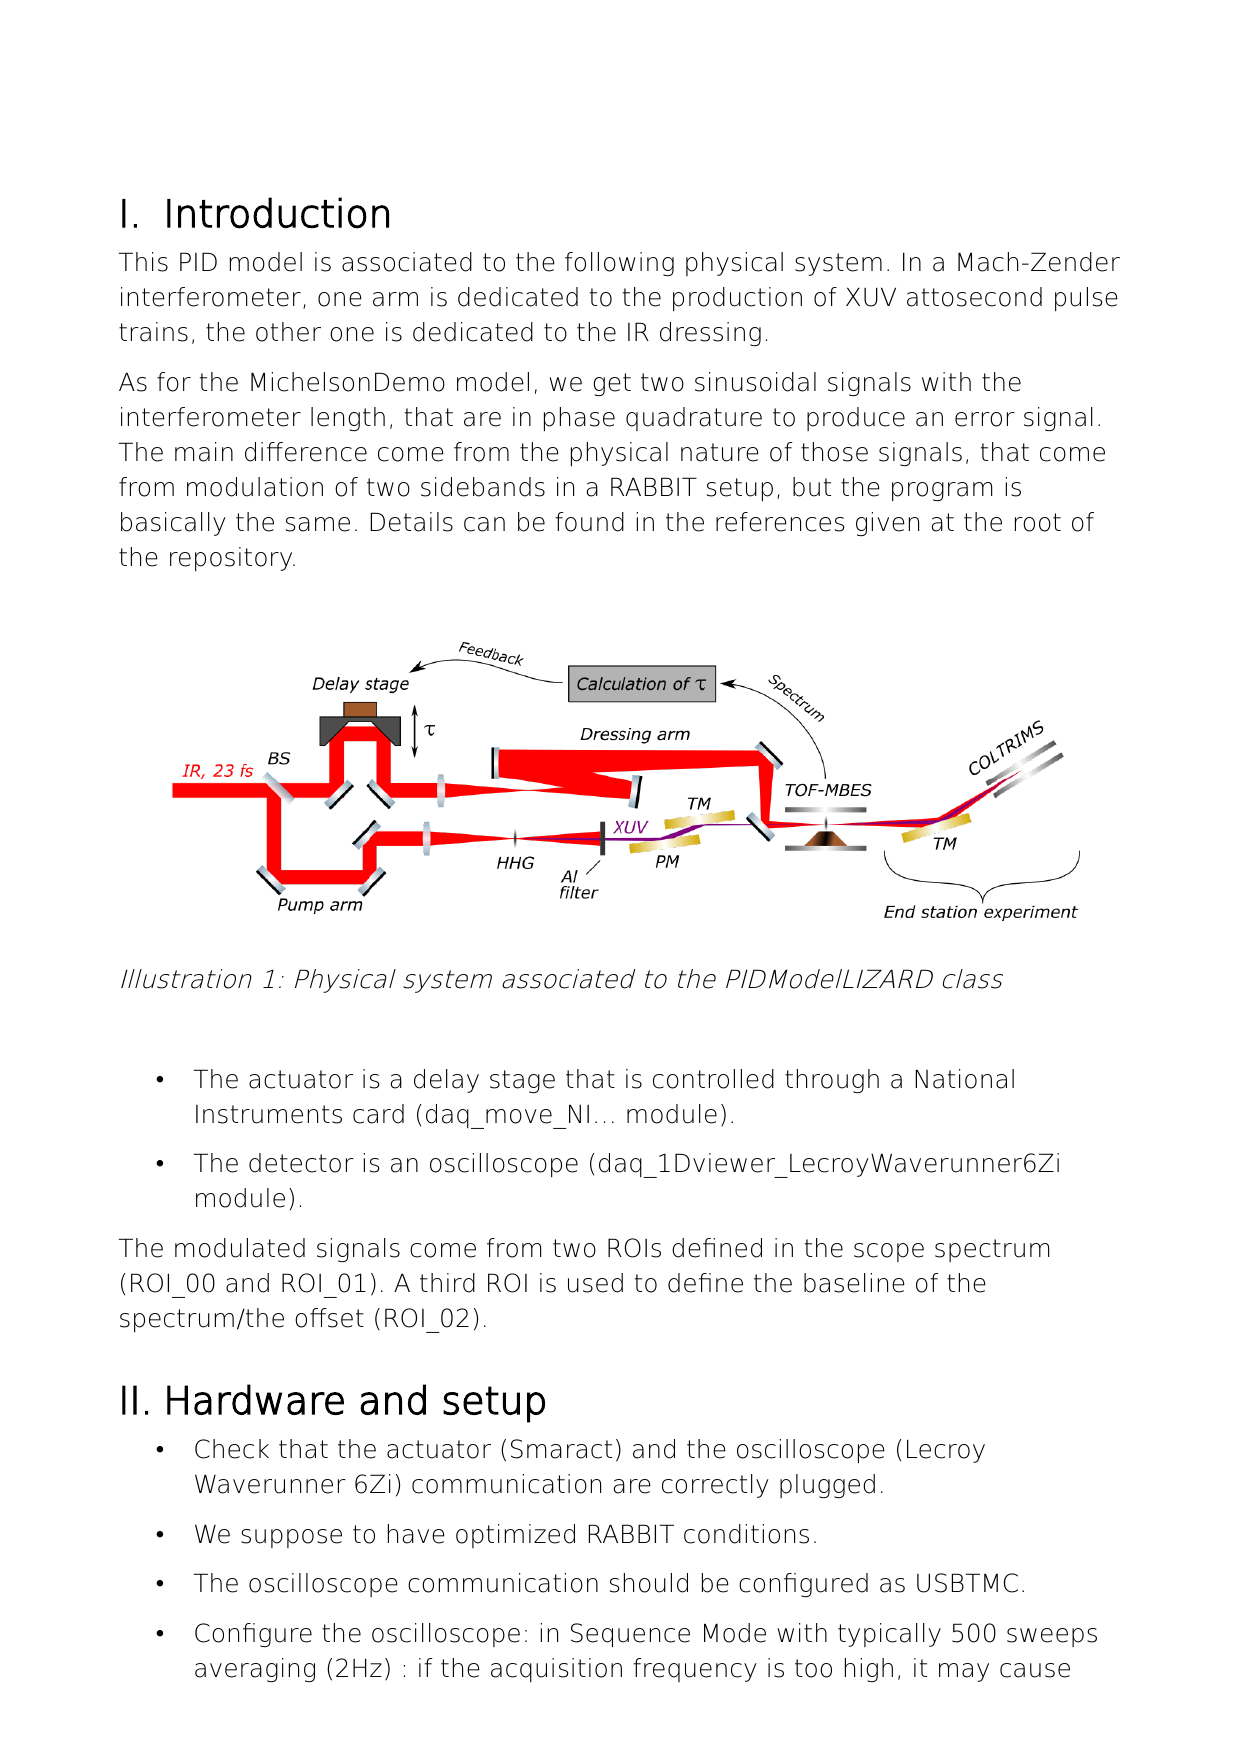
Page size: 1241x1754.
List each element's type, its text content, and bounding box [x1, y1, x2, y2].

list We suppose to have optimized RABBIT conditions. [156, 1520, 1122, 1549]
list Check that the actuator (Smaract) and the oscilloscope (Lecroy Waverunner 6Zi) communication are correctly plugged. [156, 1435, 1122, 1499]
list The detector is an oscilloscope (daq_1Dviewer_LecroyWaverunner6Zi module). [156, 1149, 1122, 1214]
picture [118, 621, 1123, 936]
text The modulated signals come from two ROIs defined in the scope spectrum (ROI_00 and ROI_01). A third ROI is used to define the baseline of the spectrum/the offset (ROI_02). [118, 1234, 1122, 1333]
text This PID model is associated to the following physical system. In a Mach-Zender interferometer, one arm is dedicated to the production of XUV attosecond pulse trains, the other one is dedicated to the IR dressing. [118, 248, 1122, 348]
list The actuator is a delay stage that is controlled through a National Instruments card (daq_move_NI… module). [156, 1065, 1122, 1129]
subtitle Introduction [118, 192, 1122, 236]
list The oscilloscope communication should be configured as USBTMC. [156, 1569, 1122, 1599]
subtitle Hardware and setup [118, 1379, 1122, 1423]
text Illustration 1: Physical system associated to the PIDModelLIZARD class [118, 936, 1122, 994]
text As for the MichelsonDemo model, we get two sinusoidal signals with the interferometer length, that are in phase quadrature to produce an error signal. The main difference come from the physical nature of those signals, that come from modulation of two sidebands in a RABBIT setup, but the program is basically the same. Details can be found in the references given at the root of the repository. [118, 368, 1122, 572]
list Configure the oscilloscope: in Sequence Mode with typically 500 sweeps averaging (2Hz) : if the acquisition frequency is too high, it may cause [156, 1619, 1122, 1683]
